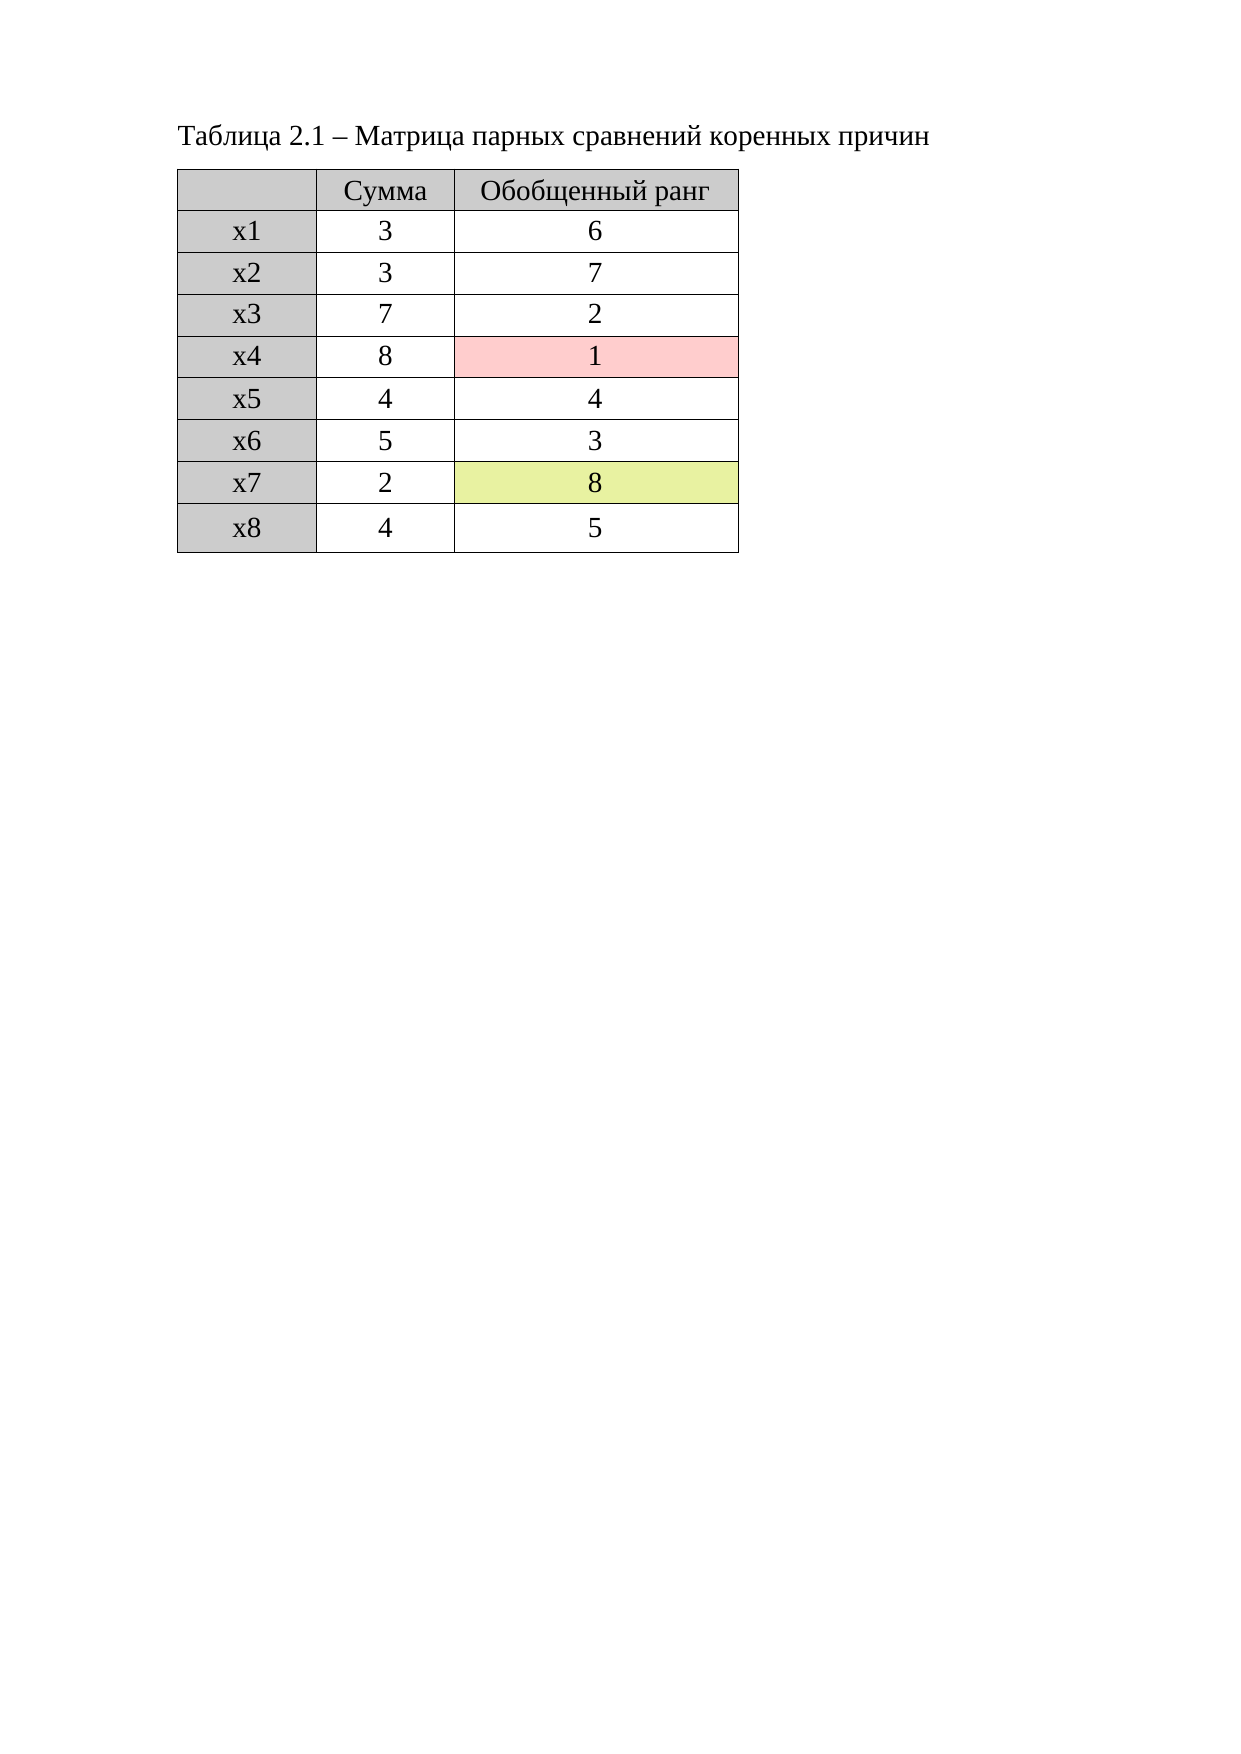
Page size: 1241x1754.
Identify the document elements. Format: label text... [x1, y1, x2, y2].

table_cell 3 [317, 253, 454, 294]
table_cell 1 [455, 337, 738, 377]
table_cell 8 [317, 337, 454, 377]
table_cell x1 [178, 211, 316, 252]
table_header Сумма [317, 170, 454, 210]
table_cell 2 [455, 295, 738, 336]
table_cell 8 [455, 462, 738, 503]
table_cell x6 [178, 420, 316, 461]
table_header Обобщенный ранг [455, 170, 738, 210]
table_cell x4 [178, 337, 316, 377]
table_cell 5 [317, 420, 454, 461]
table_cell x2 [178, 253, 316, 294]
table_cell 4 [455, 378, 738, 419]
table_cell 2 [317, 462, 454, 503]
table_cell 6 [455, 211, 738, 252]
table_cell x3 [178, 295, 316, 336]
text Таблица 2.1 – Матрица парных сравнений коренных причин [177, 118, 1068, 152]
table_cell 3 [455, 420, 738, 461]
table_cell x7 [178, 462, 316, 503]
table_cell x8 [178, 504, 316, 552]
table_cell 4 [317, 504, 454, 552]
table_cell 7 [455, 253, 738, 294]
table_header [178, 170, 316, 210]
table_cell 7 [317, 295, 454, 336]
table_cell 4 [317, 378, 454, 419]
table_cell x5 [178, 378, 316, 419]
table_cell 5 [455, 504, 738, 552]
table_cell 3 [317, 211, 454, 252]
